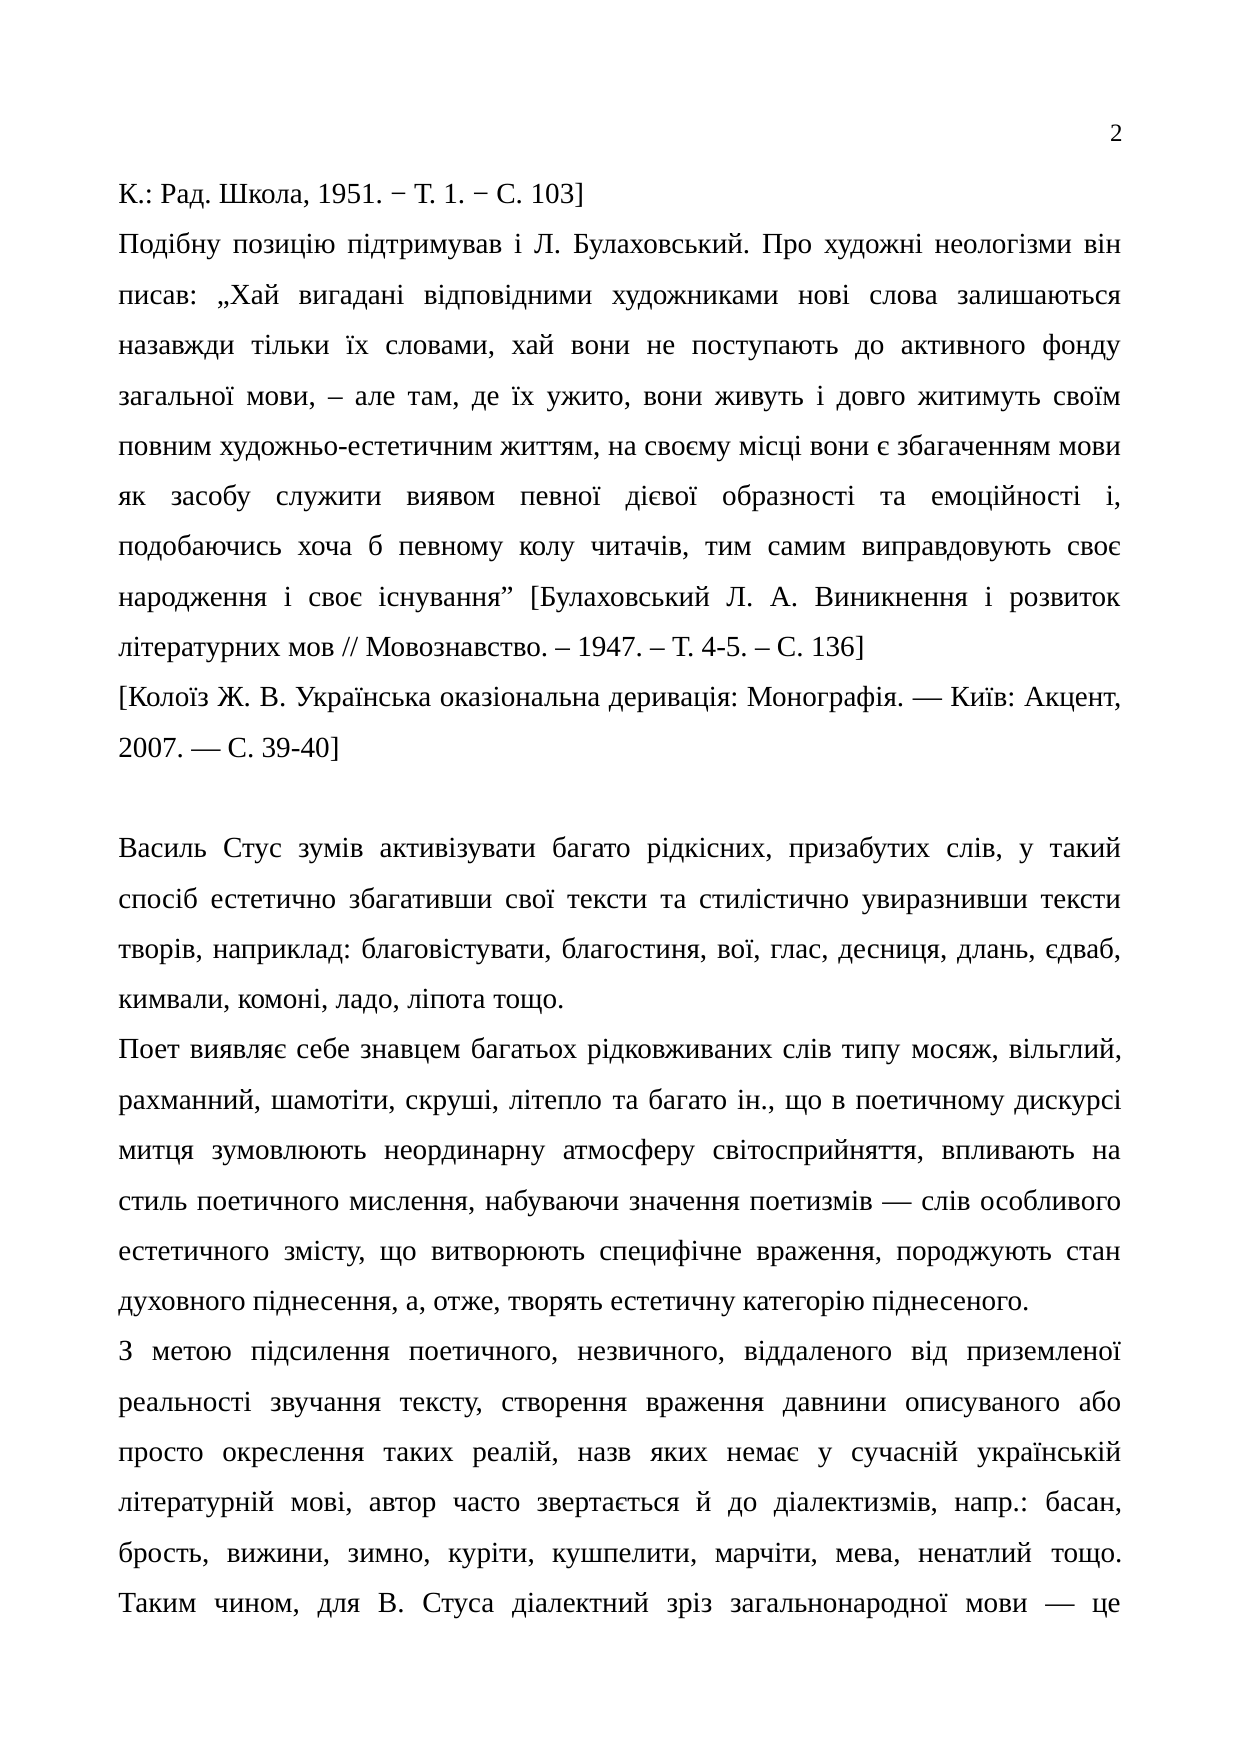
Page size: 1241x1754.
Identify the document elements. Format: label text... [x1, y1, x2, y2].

subtitle К.: Рад. Школа, 1951. − Т. 1. − С. 103] [118, 176, 1122, 210]
subtitle Василь Стус зумів активізувати багато рідкісних, призабутих слів, у такий спосіб естетично збагативши свої тексти та стилістично увиразнивши тексти творів, наприклад: благовістувати, благостиня, вої, глас, десниця, длань, єдваб, кимвали, комоні, ладо, ліпота тощо. [118, 830, 1122, 1015]
subtitle З метою підсилення поетичного, незвичного, віддаленого від приземленої реальності звучання тексту, створення враження давнини описуваного або просто окреслення таких реалій, назв яких немає у сучасній українській літературній мові, автор часто звертається й до діалектизмів, напр.: басан, брость, вижини, зимно, куріти, кушпелити, марчіти, мева, ненатлий тощо. Таким чином, для В. Стуса діалектний зріз загальнонародної мови — це [118, 1333, 1122, 1619]
subtitle Поет виявляє себе знавцем багатьох рідковживаних слів типу мосяж, вільглий, рахманний, шамотіти, скруші, літепло та багато ін., що в поетичному дискурсі митця зумовлюють неординарну атмосферу світосприйняття, впливають на стиль поетичного мислення, набуваючи значення поетизмів — слів особливого естетичного змісту, що витворюють специфічне враження, породжують стан духовного піднесення, а, отже, творять естетичну категорію піднесеного. [118, 1032, 1122, 1317]
subtitle [Колоїз Ж. В. Українська оказіональна деривація: Монографія. — Київ: Акцент, 2007. — С. 39-40] [118, 679, 1122, 763]
subtitle Подібну позицію підтримував і Л. Булаховський. Про художні неологізми він писав: „Хай вигадані відповідними художниками нові слова залишаються назавжди тільки їх словами, хай вони не поступають до активного фонду загальної мови, – але там, де їх ужито, вони живуть і довго житимуть своїм повним художньо-естетичним життям, на своєму місці вони є збагаченням мови як засобу служити виявом певної дієвої образності та емоційності і, подобаючись хоча б певному колу читачів, тим самим виправдовують своє народження і своє існування” [Булаховський Л. А. Виникнення і розвиток літературних мов // Мовознавство. – 1947. – Т. 4-5. – С. 136] [118, 227, 1122, 663]
